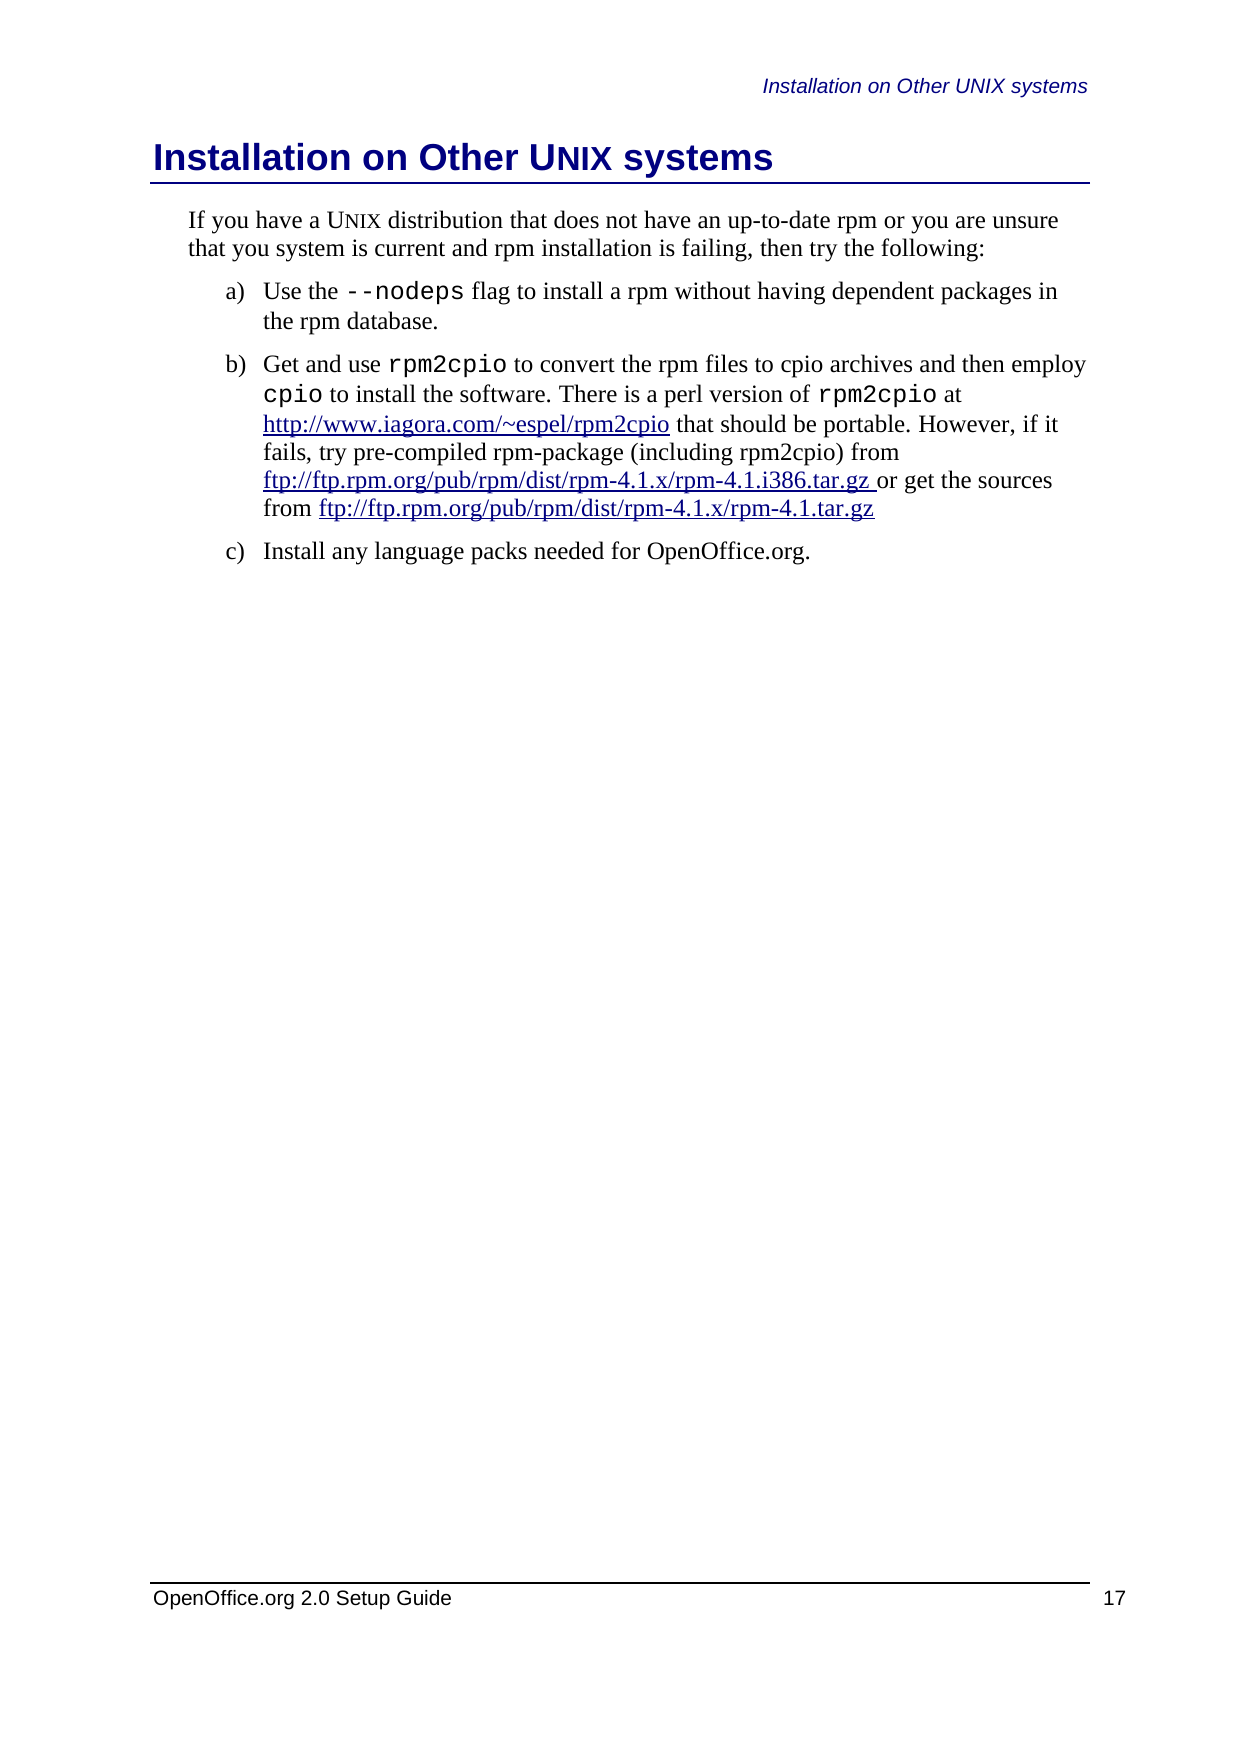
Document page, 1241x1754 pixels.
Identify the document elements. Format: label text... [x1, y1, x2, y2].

list Use the --nodeps flag to install a rpm without having dependent packages in the rpm database. [225, 277, 1090, 335]
list Get and use rpm2cpio to convert the rpm files to cpio archives and then employ cpio to install the software. There is a perl version of rpm2cpio at http://www.iagora.com/~espel/rpm2cpio that should be portable. However, if it fails, try pre-compiled rpm-package (including rpm2cpio) from ftp://ftp.rpm.org/pub/rpm/dist/rpm-4.1.x/rpm-4.1.i386.tar.gz or get the sources from ftp://ftp.rpm.org/pub/rpm/dist/rpm-4.1.x/rpm-4.1.tar.gz [225, 350, 1090, 522]
text If you have a UNIX distribution that does not have an up-to-date rpm or you are unsure that you system is current and rpm installation is failing, then try the following: [188, 206, 1090, 262]
list Install any language packs needed for OpenOffice.org. [225, 537, 1090, 565]
subtitle Installation on Other UNIX systems [150, 134, 1090, 182]
